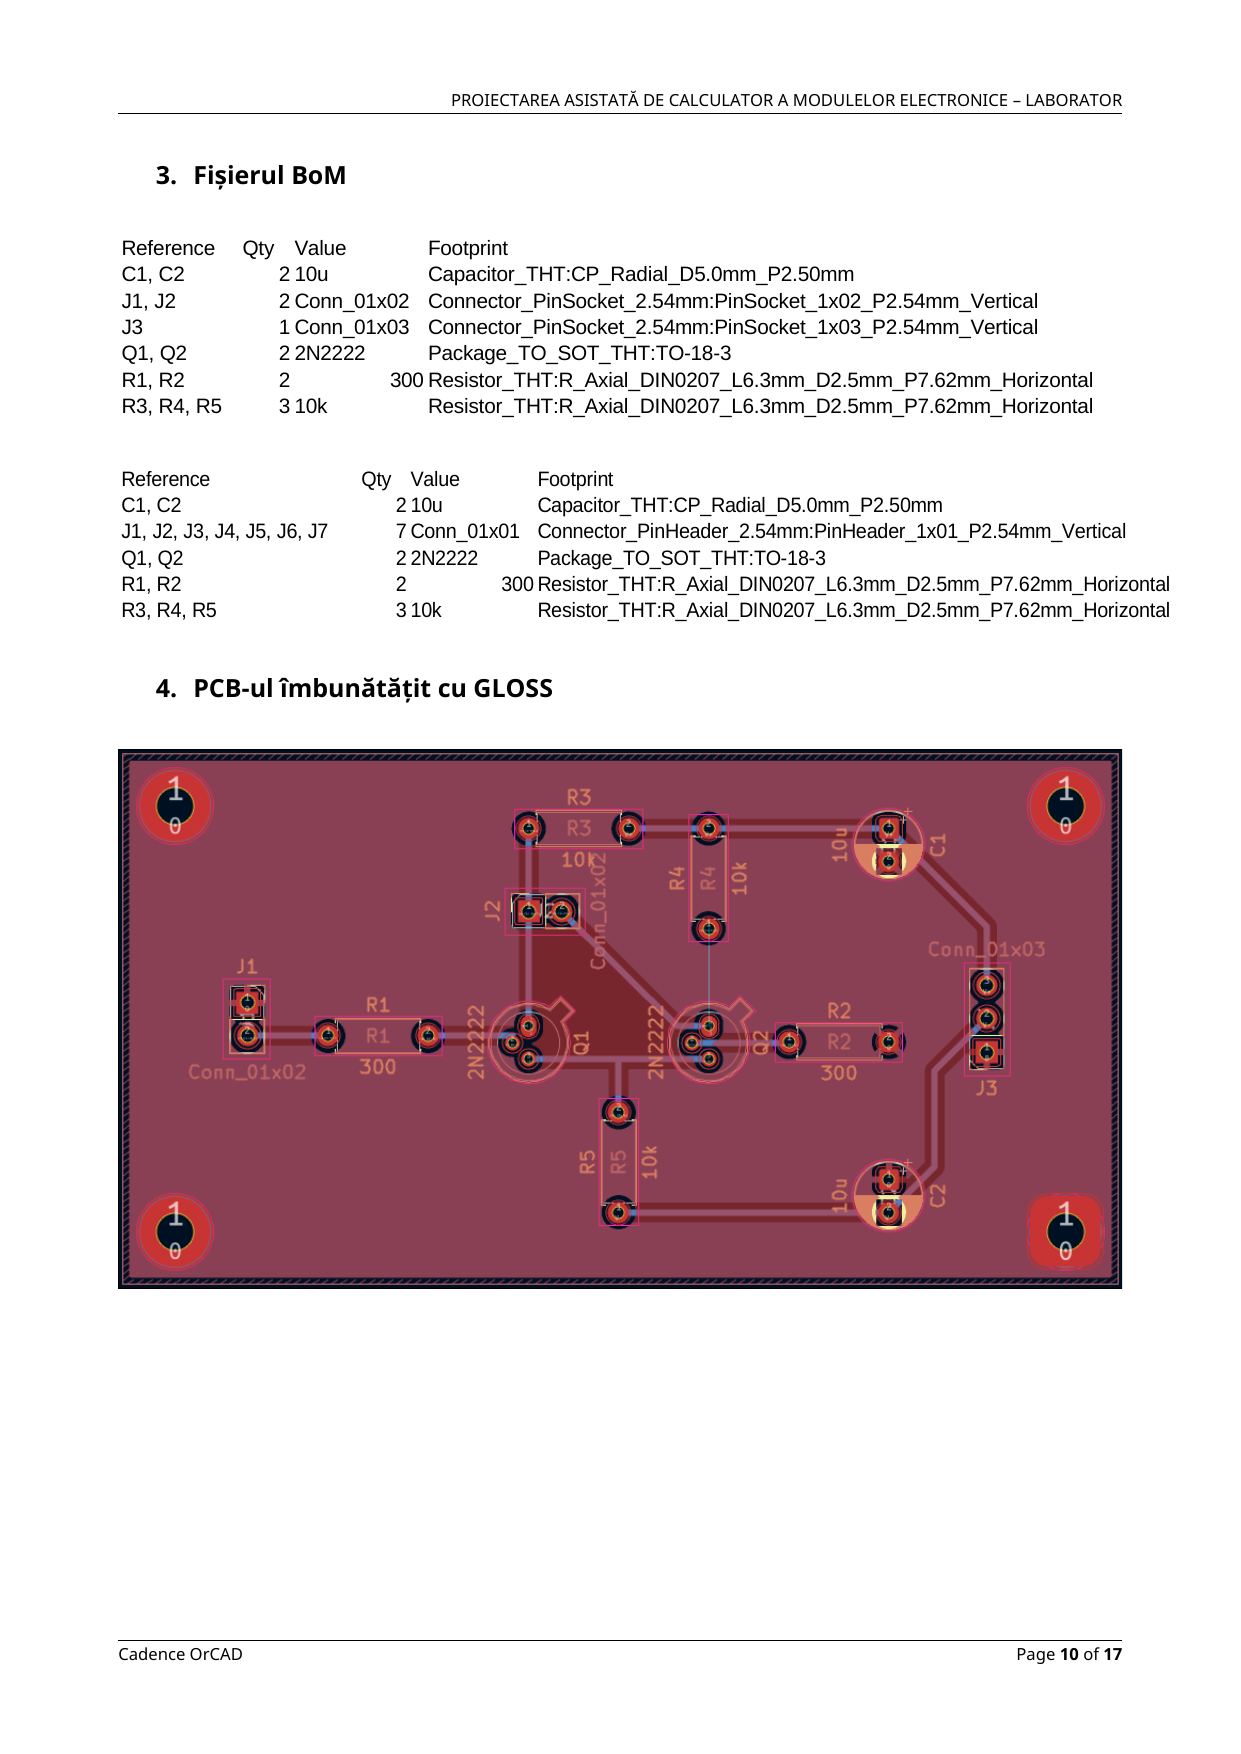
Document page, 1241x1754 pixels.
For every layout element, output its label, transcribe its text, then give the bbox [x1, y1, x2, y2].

list PCB-ul îmbunătățit cu GLOSS [156, 671, 1122, 705]
picture [118, 749, 1123, 1289]
list Fișierul BoM [156, 157, 1122, 191]
